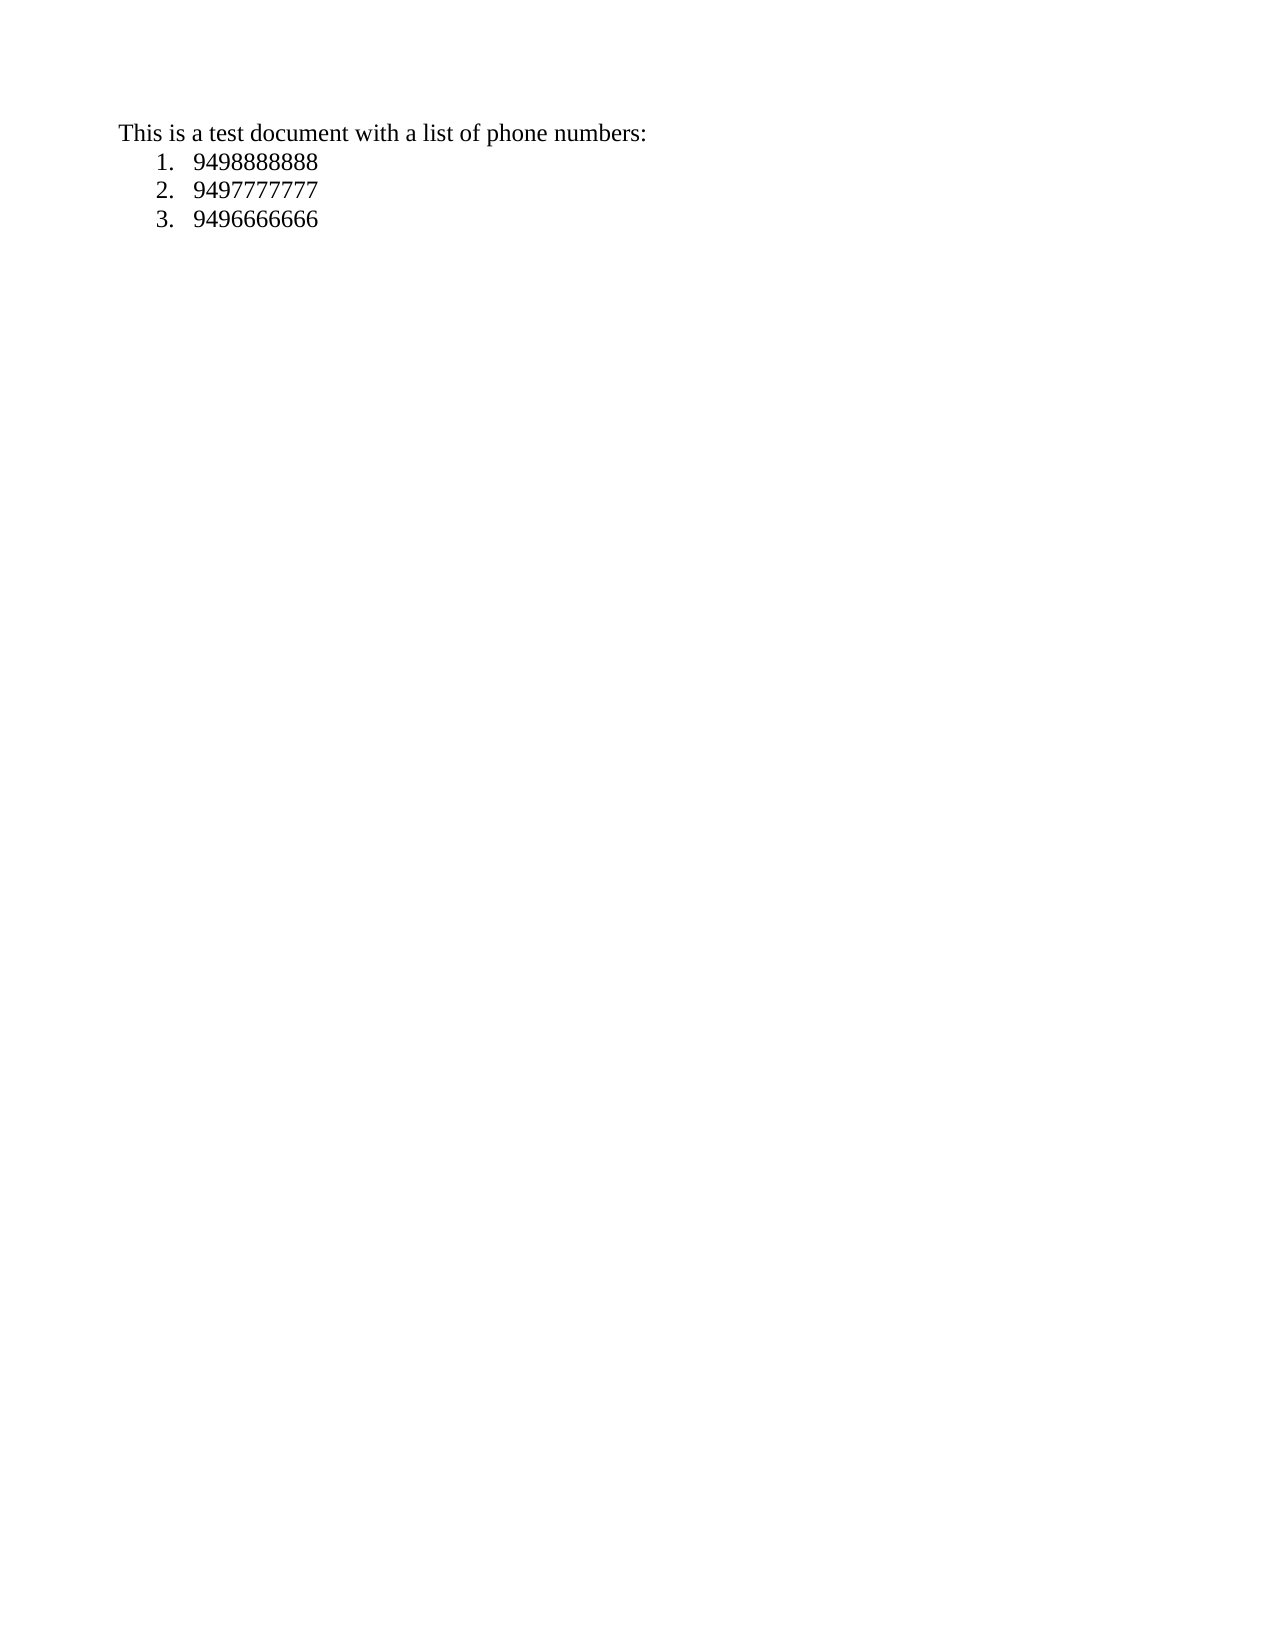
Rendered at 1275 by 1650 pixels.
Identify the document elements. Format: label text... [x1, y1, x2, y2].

text This is a test document with a list of phone numbers: [118, 118, 1157, 147]
list 9496666666 [156, 204, 1157, 233]
list 9497777777 [156, 176, 1157, 204]
list 9498888888 [156, 147, 1157, 176]
